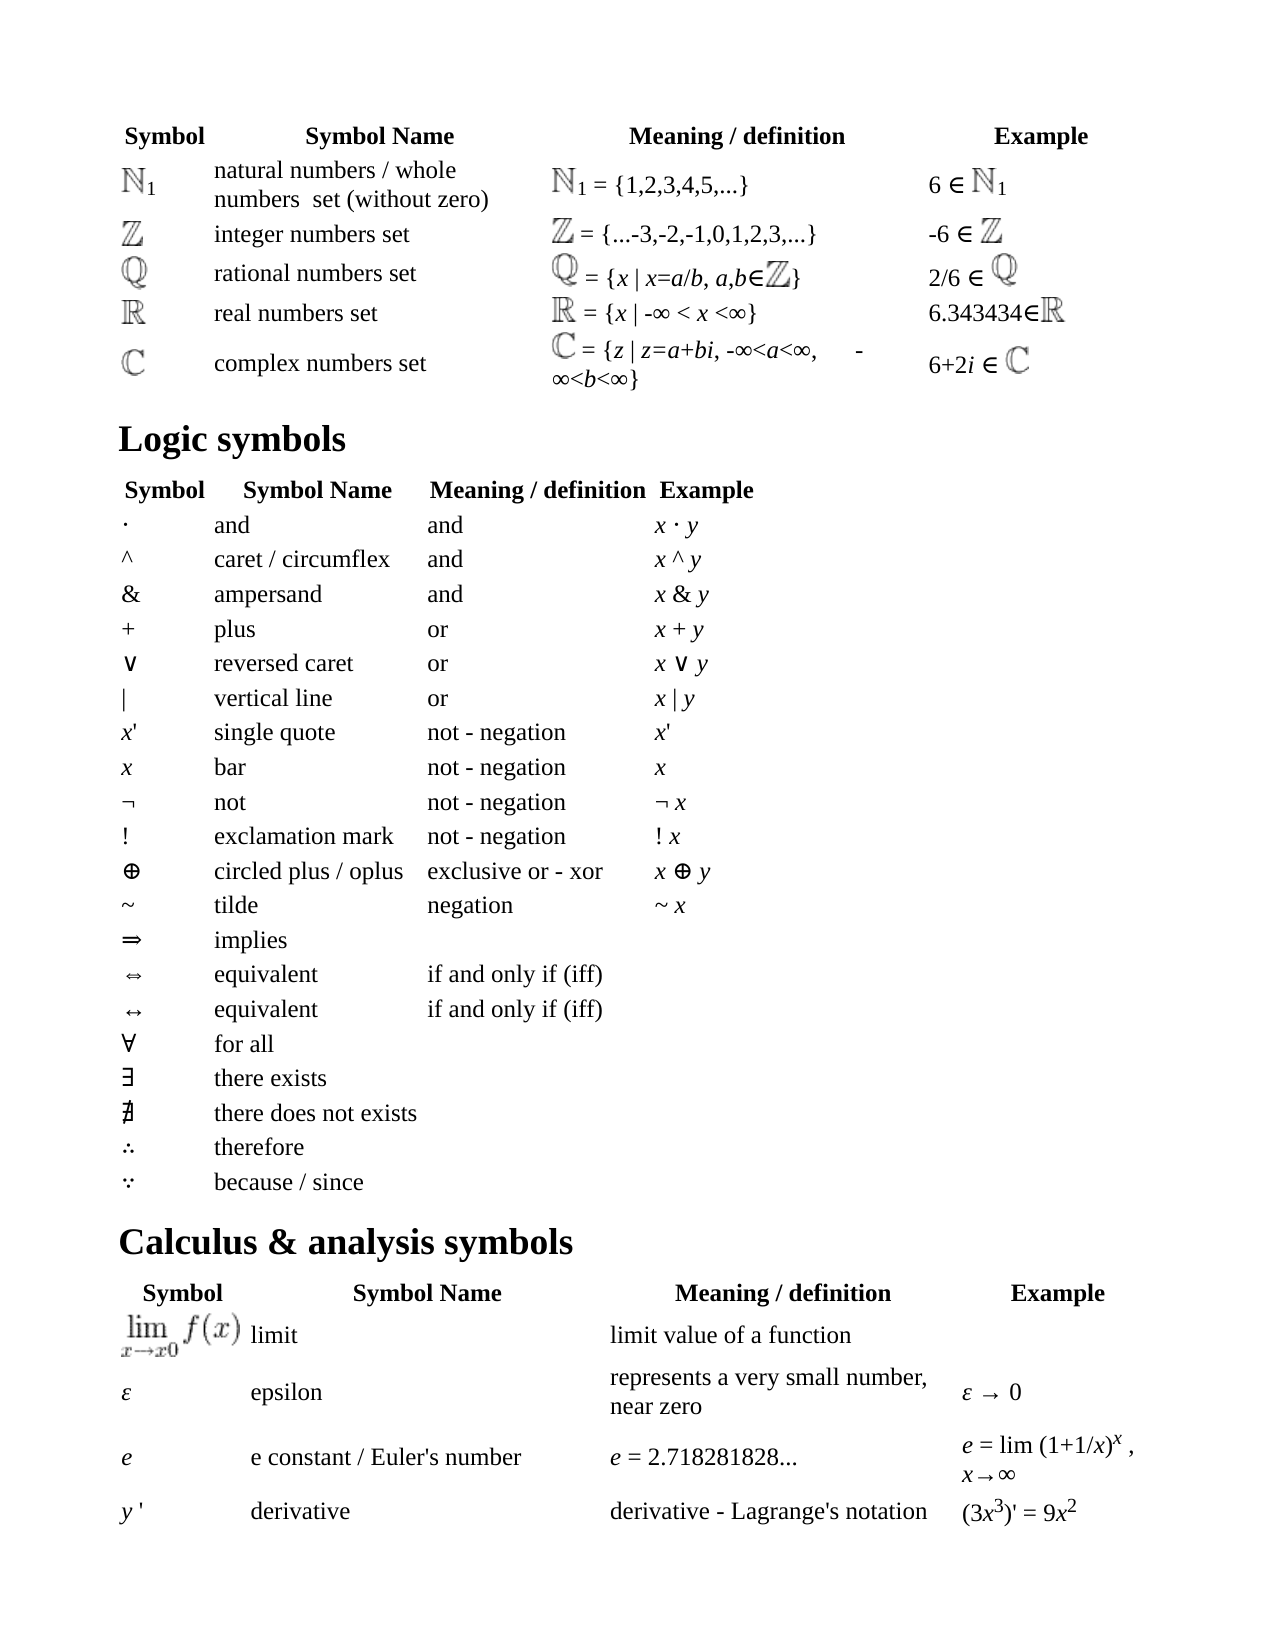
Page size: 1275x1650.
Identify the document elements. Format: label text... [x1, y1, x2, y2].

table_cell there exists [211, 1060, 424, 1095]
table_cell exclusive or - xor [424, 853, 652, 887]
table_header Symbol Name [248, 1275, 607, 1310]
table_cell ∃ [118, 1060, 211, 1095]
table_cell ε [118, 1359, 247, 1423]
table_cell reversed caret [211, 645, 424, 680]
table_cell e = 2.718281828... [607, 1423, 959, 1491]
table_cell e [118, 1423, 247, 1491]
picture [121, 221, 143, 246]
picture [551, 332, 576, 359]
table_cell [652, 1130, 762, 1164]
table_cell ε → 0 [959, 1359, 1157, 1423]
table_cell ∴ [118, 1130, 211, 1164]
table_cell | [118, 680, 211, 714]
table_cell = {z | z=a+bi, -∞<a<∞, -∞<b<∞} [549, 330, 925, 396]
picture [551, 218, 574, 243]
table_cell ∨ [118, 645, 211, 680]
table_cell [652, 1026, 762, 1060]
table_cell represents a very small number, near zero [607, 1359, 959, 1423]
table_cell because / since [211, 1164, 424, 1199]
table_header Example [925, 118, 1157, 153]
table_cell derivative [248, 1491, 607, 1530]
table_header Meaning / definition [549, 118, 925, 153]
table_cell 2/6 ∈ [925, 251, 1157, 295]
table_cell for all [211, 1026, 424, 1060]
picture [971, 168, 997, 194]
picture [1005, 346, 1029, 374]
table_cell ⇒ [118, 922, 211, 957]
table_cell if and only if (iff) [424, 991, 652, 1026]
table_cell natural numbers / whole numbers set (without zero) [211, 153, 549, 216]
table_cell [652, 1164, 762, 1199]
table_cell ⇔ [118, 957, 211, 991]
table_cell exclamation mark [211, 818, 424, 853]
table_cell and [424, 576, 652, 611]
table_cell [424, 1130, 652, 1164]
table_cell ~ [118, 888, 211, 922]
table_cell -6 ∈ [925, 216, 1157, 251]
table_cell x ∨ y [652, 645, 762, 680]
table_cell real numbers set [211, 295, 549, 329]
picture [121, 349, 145, 376]
table_cell ∄ [118, 1095, 211, 1129]
table_header Meaning / definition [424, 473, 652, 507]
table_cell not - negation [424, 715, 652, 749]
table_cell integer numbers set [211, 216, 549, 251]
table_cell [652, 1060, 762, 1095]
table_cell or [424, 645, 652, 680]
table_cell ↔ [118, 991, 211, 1026]
table_cell equivalent [211, 957, 424, 991]
table_cell not - negation [424, 784, 652, 818]
picture [980, 218, 1003, 243]
table_cell 6 ∈ 1 [925, 153, 1157, 216]
picture [765, 261, 790, 287]
table_cell derivative - Lagrange's notation [607, 1491, 959, 1530]
table_cell rational numbers set [211, 251, 549, 295]
table_cell therefore [211, 1130, 424, 1164]
table_cell x + y [652, 611, 762, 645]
table_cell [652, 991, 762, 1026]
table_cell x [652, 749, 762, 784]
table_cell [118, 216, 211, 251]
table_cell ampersand [211, 576, 424, 611]
table_cell 6.343434∈ [925, 295, 1157, 329]
table_cell and [424, 507, 652, 542]
table_cell x ^ y [652, 542, 762, 576]
table_cell or [424, 680, 652, 714]
table_cell x [118, 749, 211, 784]
table_cell and [424, 542, 652, 576]
table_cell [424, 1026, 652, 1060]
table_header Symbol [118, 1275, 247, 1310]
table_cell x' [118, 715, 211, 749]
table_cell = {x | -∞ < x <∞} [549, 295, 925, 329]
table_cell e constant / Euler's number [248, 1423, 607, 1491]
table_cell bar [211, 749, 424, 784]
table_cell x & y [652, 576, 762, 611]
table_cell [652, 922, 762, 957]
table_cell x ⋅ y [652, 507, 762, 542]
table_cell if and only if (iff) [424, 957, 652, 991]
table_cell limit [248, 1310, 607, 1359]
table_cell 1 [118, 153, 211, 216]
table_cell [959, 1310, 1157, 1359]
table_cell implies [211, 922, 424, 957]
table_header Example [652, 473, 762, 507]
subtitle Logic symbols [118, 417, 1157, 460]
table_header Symbol Name [211, 473, 424, 507]
table_cell ⊕ [118, 853, 211, 887]
table_cell and [211, 507, 424, 542]
table_cell x | y [652, 680, 762, 714]
picture [121, 256, 148, 290]
table_cell [118, 1310, 247, 1359]
table_header Symbol Name [211, 118, 549, 153]
picture [551, 253, 579, 287]
picture [121, 168, 147, 194]
table_cell ^ [118, 542, 211, 576]
table_cell [118, 330, 211, 396]
table_cell or [424, 611, 652, 645]
picture [991, 253, 1018, 287]
table_cell = {...-3,-2,-1,0,1,2,3,...} [549, 216, 925, 251]
table_cell negation [424, 888, 652, 922]
table_cell ! [118, 818, 211, 853]
table_cell there does not exists [211, 1095, 424, 1129]
table_cell circled plus / oplus [211, 853, 424, 887]
table_header Example [959, 1275, 1157, 1310]
table_cell ∵ [118, 1164, 211, 1199]
picture [551, 168, 577, 194]
table_cell vertical line [211, 680, 424, 714]
table_cell ∀ [118, 1026, 211, 1060]
table_cell 6+2i ∈ [925, 330, 1157, 396]
table_cell [652, 1095, 762, 1129]
table_cell [424, 1095, 652, 1129]
table_header Meaning / definition [607, 1275, 959, 1310]
table_cell [118, 251, 211, 295]
table_cell equivalent [211, 991, 424, 1026]
table_cell x ⊕ y [652, 853, 762, 887]
table_cell ¬ [118, 784, 211, 818]
table_cell ! x [652, 818, 762, 853]
table_cell ⋅ [118, 507, 211, 542]
table_cell caret / circumflex [211, 542, 424, 576]
table_cell e = lim (1+1/x)x , x→∞ [959, 1423, 1157, 1491]
table_cell (3x3)' = 9x2 [959, 1491, 1157, 1530]
table_cell not - negation [424, 749, 652, 784]
table_cell not - negation [424, 818, 652, 853]
table_cell 1 = {1,2,3,4,5,...} [549, 153, 925, 216]
table_cell ¬ x [652, 784, 762, 818]
table_cell x' [652, 715, 762, 749]
subtitle Calculus & analysis symbols [118, 1219, 1157, 1263]
table_cell complex numbers set [211, 330, 549, 396]
table_cell y ' [118, 1491, 247, 1530]
picture [121, 300, 147, 324]
table_cell [118, 295, 211, 329]
table_cell plus [211, 611, 424, 645]
table_cell tilde [211, 888, 424, 922]
table_cell = {x | x=a/b, a,b∈} [549, 251, 925, 295]
table_cell + [118, 611, 211, 645]
table_cell [652, 957, 762, 991]
picture [121, 1312, 240, 1357]
table_cell [424, 922, 652, 957]
table_cell not [211, 784, 424, 818]
table_cell & [118, 576, 211, 611]
table_cell [424, 1060, 652, 1095]
picture [551, 297, 577, 322]
table_cell limit value of a function [607, 1310, 959, 1359]
table_cell epsilon [248, 1359, 607, 1423]
table_cell ~ x [652, 888, 762, 922]
table_header Symbol [118, 473, 211, 507]
table_cell [424, 1164, 652, 1199]
table_header Symbol [118, 118, 211, 153]
table_cell single quote [211, 715, 424, 749]
picture [1040, 297, 1066, 322]
